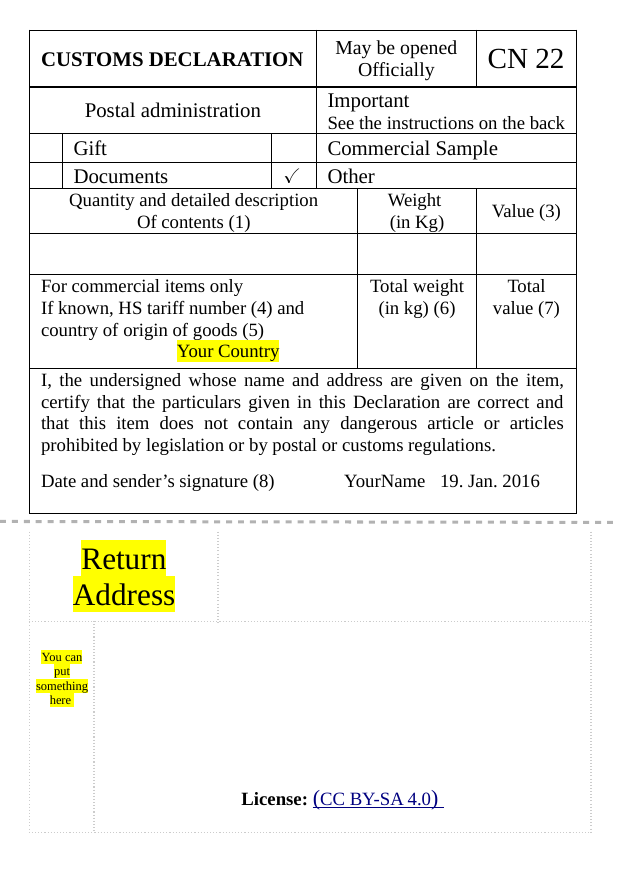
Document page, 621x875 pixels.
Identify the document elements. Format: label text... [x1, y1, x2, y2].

table_cell Value (3) [477, 189, 576, 233]
table_cell Total weight (in kg) (6) [358, 275, 476, 368]
table_cell [272, 134, 316, 162]
table_cell ✓ [272, 163, 316, 188]
table_header United States [100, 744, 342, 785]
table_header [343, 744, 585, 754]
table_header CN 22 [477, 31, 576, 86]
table_cell Postal administration [30, 88, 316, 133]
table_cell Total value (7) [477, 275, 576, 368]
table_cell I, the undersigned whose name and address are given on the item, certify that the particulars given in this Declaration are correct and that this item does not contain any dangerous article or articles prohibited by legislation or by postal or customs regulations. Date and sender’s signature (8) YourName 19. Jan. 2016 [30, 369, 576, 513]
table_header Return Address [30, 532, 218, 621]
table_header $19.50 [489, 243, 565, 265]
table_header White Sea, OH 1344-1523 [100, 718, 584, 744]
table_header [218, 532, 591, 621]
table_cell Commercial Sample [317, 134, 576, 162]
table_header R:801-Q:1-Model 1-Regular,L [224, 537, 549, 554]
table_cell Important See the instructions on the back [317, 88, 576, 133]
table_cell Other [317, 163, 576, 188]
table_cell [30, 234, 357, 274]
table_cell Documents [63, 163, 271, 188]
table_header John Smith [100, 644, 585, 677]
table_cell [30, 134, 62, 162]
table_cell For commercial items only If known, HS tariff number (4) and country of origin of goods (5) Your Country [30, 275, 357, 368]
table_header ℡: (614) 571-5555 [343, 754, 585, 775]
table_header May be opened Officially [317, 31, 476, 86]
table_cell [477, 234, 576, 274]
table_cell [30, 163, 62, 188]
table_cell Weight (in Kg) [358, 189, 476, 233]
table_cell [358, 234, 476, 274]
table_header 22 Green Street, Address 2 [100, 677, 585, 717]
table_header 1 x Undershirt [41, 238, 346, 270]
table_header $19.50 [488, 319, 565, 351]
table_cell Quantity and detailed description Of contents (1) [30, 189, 357, 233]
table_cell License: (CC BY-SA 4.0) [94, 621, 591, 832]
table_header [343, 775, 585, 785]
table_header CUSTOMS DECLARATION [30, 31, 316, 86]
table_cell Gift [63, 134, 271, 162]
table_cell You can put something here [30, 621, 94, 832]
